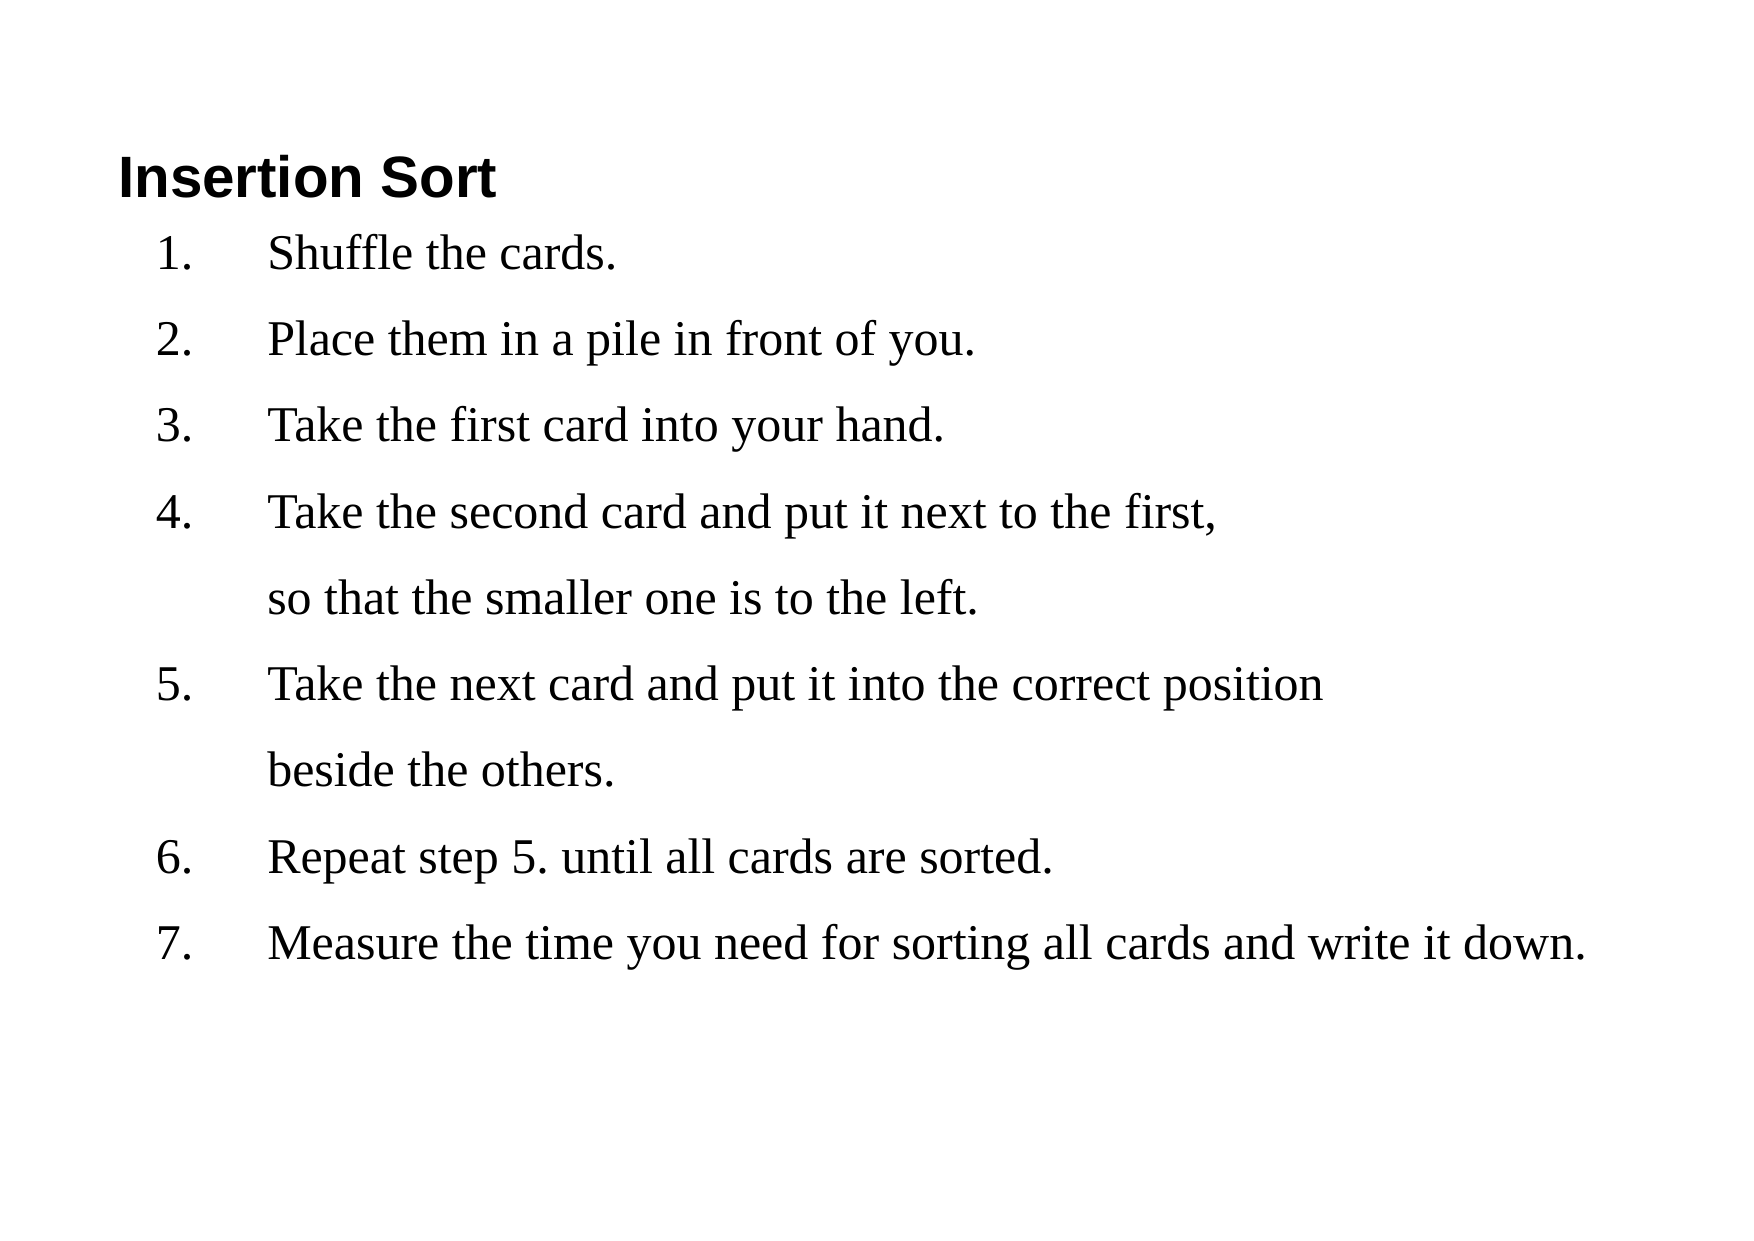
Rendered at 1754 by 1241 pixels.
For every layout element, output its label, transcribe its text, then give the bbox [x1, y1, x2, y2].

list Repeat step 5. until all cards are sorted. [156, 826, 1636, 884]
list Take the next card and put it into the correct position beside the others. [156, 654, 1636, 798]
list Measure the time you need for sorting all cards and write it down. [156, 913, 1636, 970]
list Shuffle the cards. [156, 223, 1636, 280]
subtitle Insertion Sort [118, 143, 1636, 210]
list Take the second card and put it next to the first, so that the smaller one is to the left. [156, 481, 1636, 625]
list Take the first card into your hand. [156, 395, 1636, 453]
list Place them in a pile in front of you. [156, 309, 1636, 366]
